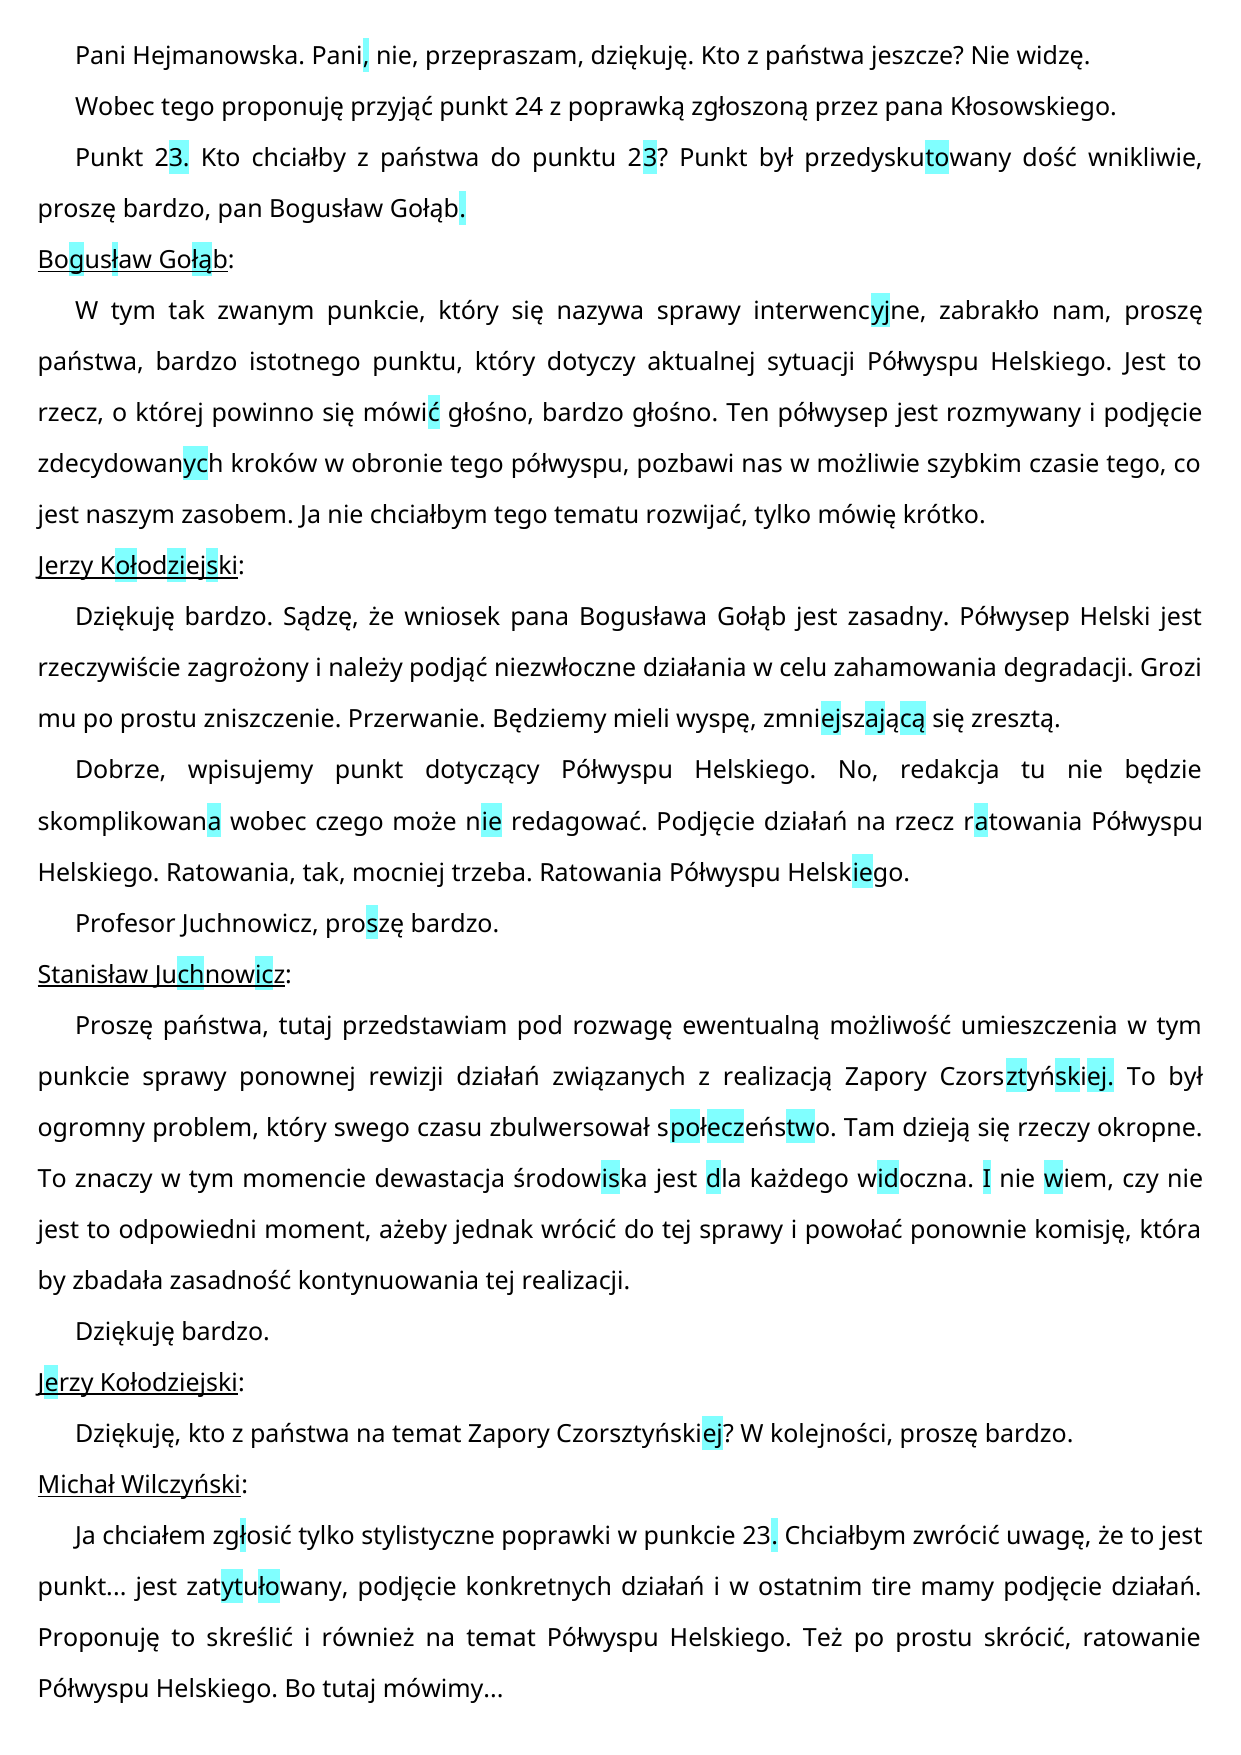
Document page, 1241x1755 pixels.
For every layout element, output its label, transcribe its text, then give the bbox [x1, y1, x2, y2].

text W tym tak zwanym punkcie, który się nazywa sprawy interwencyjne, zabrakło nam, proszę państwa, bardzo istotnego punktu, który dotyczy aktualnej sytuacji Półwyspu Helskiego. Jest to rzecz, o której powinno się mówić głośno, bardzo głośno. Ten półwysep jest rozmywany i podjęcie zdecydowanych kroków w obronie tego półwyspu, pozbawi nas w możliwie szybkim czasie tego, co jest naszym zasobem. Ja nie chciałbym tego tematu rozwijać, tylko mówię krótko. [37, 293, 1203, 531]
text Dziękuję, kto z państwa na temat Zapory Czorsztyńskiej? W kolejności, proszę bardzo. [37, 1416, 1203, 1450]
text Dziękuję bardzo. [37, 1313, 1203, 1348]
text Stanisław Juchnowicz: [37, 956, 1203, 990]
text Wobec tego proponuję przyjąć punkt 24 z poprawką zgłoszoną przez pana Kłosowskiego. [37, 88, 1203, 123]
text Dziękuję bardzo. Sądzę, że wniosek pana Bogusława Gołąb jest zasadny. Półwysep Helski jest rzeczywiście zagrożony i należy podjąć niezwłoczne działania w celu zahamowania degradacji. Grozi mu po prostu zniszczenie. Przerwanie. Będziemy mieli wyspę, zmniejszającą się zresztą. [37, 599, 1203, 735]
text Ja chciałem zgłosić tylko stylistyczne poprawki w punkcie 23. Chciałbym zwrócić uwagę, że to jest punkt... jest zatytułowany, podjęcie konkretnych działań i w ostatnim tire mamy podjęcie działań. Proponuję to skreślić i również na temat Półwyspu Helskiego. Też po prostu skrócić, ratowanie Półwyspu Helskiego. Bo tutaj mówimy... [37, 1518, 1203, 1705]
text Punkt 23. Kto chciałby z państwa do punktu 23? Punkt był przedyskutowany dość wnikliwie, proszę bardzo, pan Bogusław Gołąb. [37, 139, 1203, 225]
text Jerzy Kołodziejski: [37, 548, 1203, 582]
text Jerzy Kołodziejski: [37, 1364, 1203, 1399]
text Dobrze, wpisujemy punkt dotyczący Półwyspu Helskiego. No, redakcja tu nie będzie skomplikowana wobec czego może nie redagować. Podjęcie działań na rzecz ratowania Półwyspu Helskiego. Ratowania, tak, mocniej trzeba. Ratowania Półwyspu Helskiego. [37, 752, 1203, 888]
text Profesor Juchnowicz, proszę bardzo. [37, 905, 1203, 939]
text Proszę państwa, tutaj przedstawiam pod rozwagę ewentualną możliwość umieszczenia w tym punkcie sprawy ponownej rewizji działań związanych z realizacją Zapory Czorsztyńskiej. To był ogromny problem, który swego czasu zbulwersował społeczeństwo. Tam dzieją się rzeczy okropne. To znaczy w tym momencie dewastacja środowiska jest dla każdego widoczna. I nie wiem, czy nie jest to odpowiedni moment, ażeby jednak wrócić do tej sprawy i powołać ponownie komisję, która by zbadała zasadność kontynuowania tej realizacji. [37, 1007, 1203, 1297]
text Michał Wilczyński: [37, 1467, 1203, 1501]
text Pani Hejmanowska. Pani, nie, przepraszam, dziękuję. Kto z państwa jeszcze? Nie widzę. [37, 37, 1203, 72]
text Bogusław Gołąb: [37, 242, 1203, 276]
